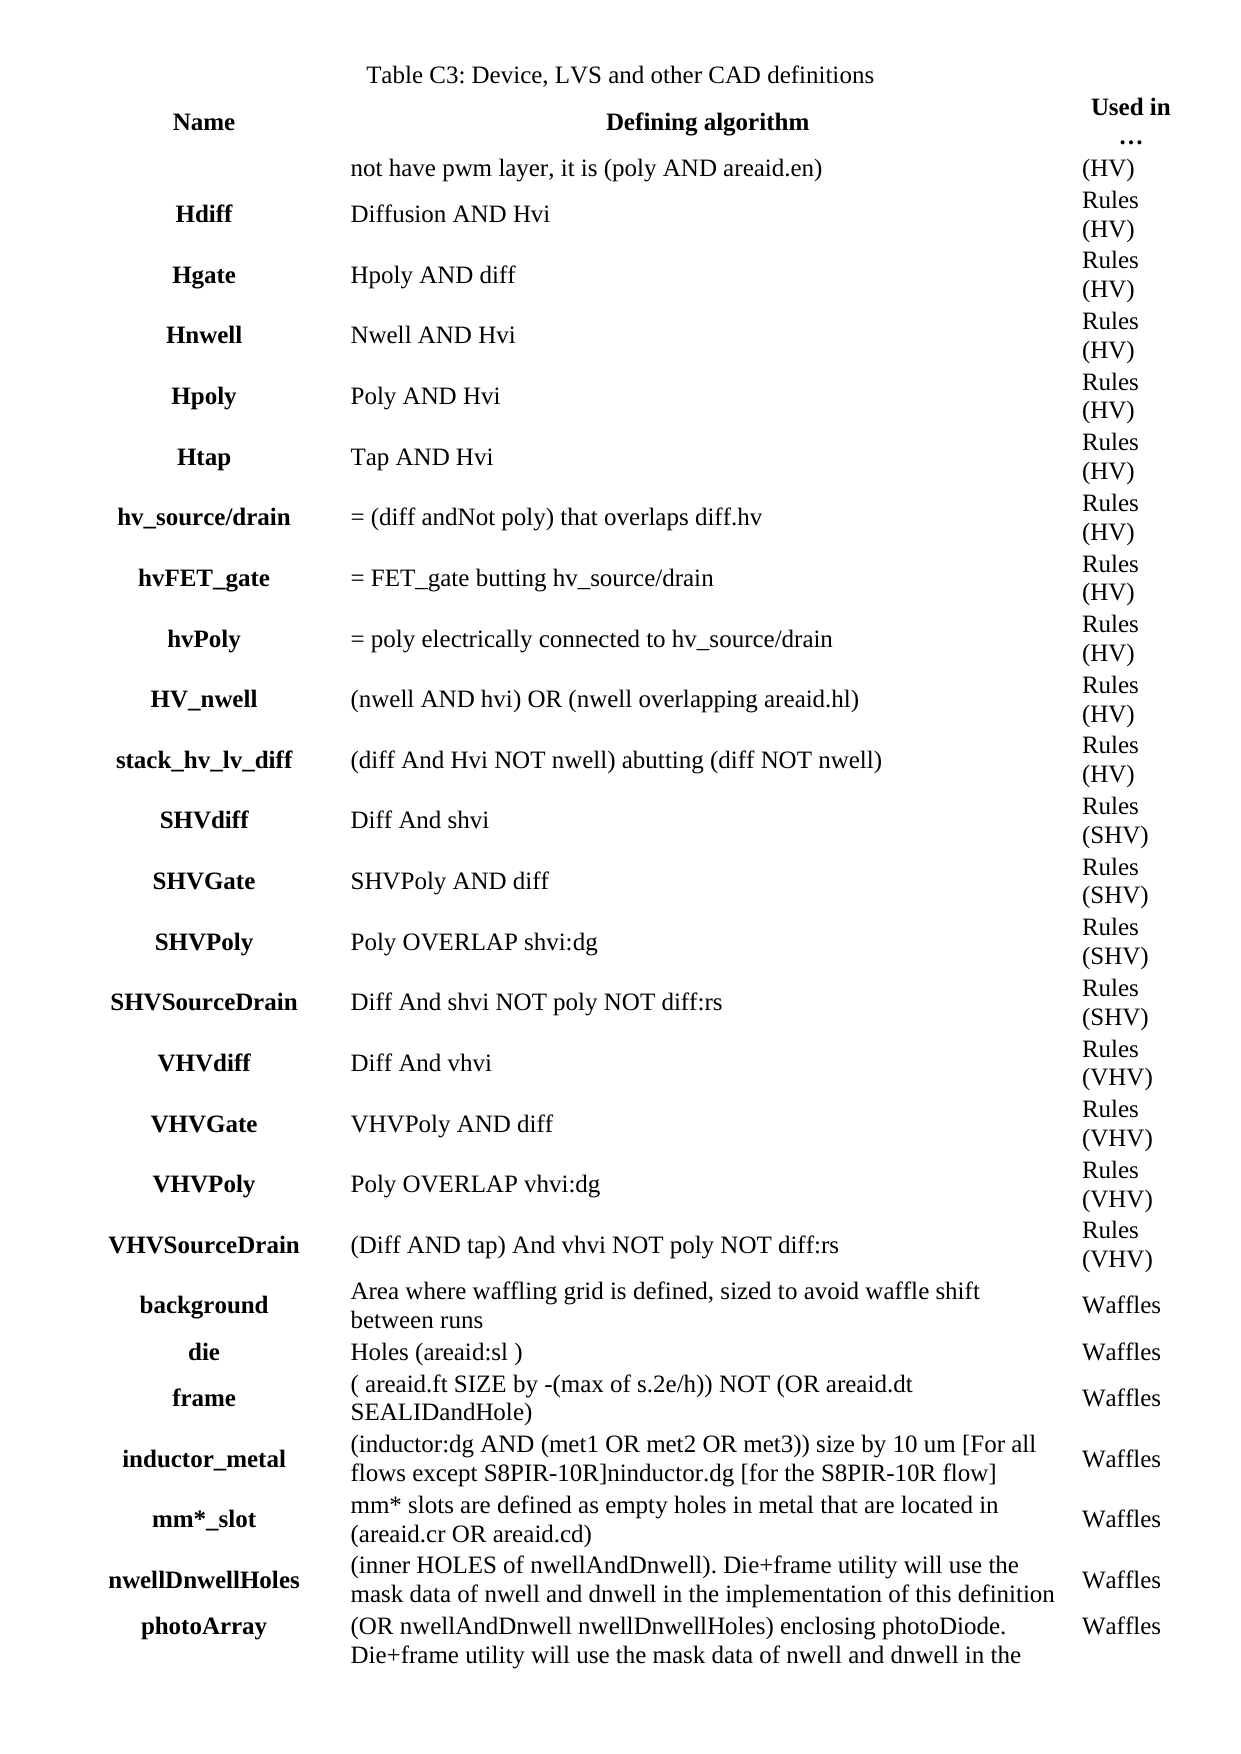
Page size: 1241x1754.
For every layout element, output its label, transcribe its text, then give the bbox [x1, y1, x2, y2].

table_cell Waffles [1080, 1335, 1181, 1367]
table_cell frame [59, 1367, 349, 1428]
table_cell Poly OVERLAP shvi:dg [349, 911, 1066, 972]
table_cell [1073, 729, 1080, 790]
table_cell Rules (SHV) [1080, 850, 1181, 911]
table_cell [1066, 547, 1073, 608]
table_cell [1066, 1367, 1073, 1428]
table_cell [1073, 152, 1080, 183]
table_cell [1066, 487, 1073, 547]
table_cell Waffles [1080, 1367, 1181, 1428]
table_cell SHVPoly AND diff [349, 850, 1066, 911]
table_cell [1066, 184, 1073, 244]
table_cell [1066, 608, 1073, 668]
table_cell Waffles [1080, 1549, 1181, 1610]
table_cell Hgate [59, 244, 349, 305]
table_cell mm*_slot [59, 1489, 349, 1549]
table_cell Name [59, 91, 349, 152]
table_cell [1073, 1154, 1080, 1214]
table_cell [1073, 426, 1080, 487]
table_cell nwellDnwellHoles [59, 1549, 349, 1610]
table_cell [1066, 790, 1073, 850]
table_cell Rules (HV) [1080, 669, 1181, 729]
table_cell Rules (SHV) [1080, 911, 1181, 972]
table_cell [1073, 305, 1080, 365]
table_cell inductor_metal [59, 1428, 349, 1488]
table_cell SHVGate [59, 850, 349, 911]
table_cell hvFET_gate [59, 547, 349, 608]
table_cell [1066, 911, 1073, 972]
table_cell Rules (VHV) [1080, 1214, 1181, 1275]
table_cell Rules (VHV) [1080, 1093, 1181, 1153]
table_cell [1066, 305, 1073, 365]
table_cell Defining algorithm [349, 91, 1066, 152]
table_cell [1066, 1214, 1073, 1275]
table_cell SHVPoly [59, 911, 349, 972]
table_cell Tap AND Hvi [349, 426, 1066, 487]
table_cell [1066, 1610, 1073, 1670]
table_cell [1066, 426, 1073, 487]
table_cell [1073, 972, 1080, 1032]
table_cell Hnwell [59, 305, 349, 365]
table_cell VHVPoly [59, 1154, 349, 1214]
table_cell [1073, 1489, 1080, 1549]
table_cell [1066, 1549, 1073, 1610]
table_cell [1066, 1489, 1073, 1549]
table_cell [1073, 850, 1080, 911]
table_cell Hpoly AND diff [349, 244, 1066, 305]
table_cell hvPoly [59, 608, 349, 668]
table_cell Diff And vhvi [349, 1032, 1066, 1093]
table_cell [1066, 850, 1073, 911]
table_cell Hdiff [59, 184, 349, 244]
table_cell SHVSourceDrain [59, 972, 349, 1032]
table_header Table C3: Device, LVS and other CAD definitions [59, 59, 1181, 91]
table_cell [1073, 669, 1080, 729]
table_cell [1073, 1032, 1080, 1093]
table_cell hv_source/drain [59, 487, 349, 547]
table_cell (HV) [1080, 152, 1181, 183]
table_cell Waffles [1080, 1610, 1181, 1670]
table_cell [1066, 1275, 1073, 1335]
table_cell Nwell AND Hvi [349, 305, 1066, 365]
table_cell Poly AND Hvi [349, 365, 1066, 426]
table_cell Rules (HV) [1080, 365, 1181, 426]
table_cell [1066, 729, 1073, 790]
table_cell [1073, 1275, 1080, 1335]
table_cell (Diff AND tap) And vhvi NOT poly NOT diff:rs [349, 1214, 1066, 1275]
table_cell stack_hv_lv_diff [59, 729, 349, 790]
table_cell photoArray [59, 1610, 349, 1670]
table_cell = poly electrically connected to hv_source/drain [349, 608, 1066, 668]
table_cell [1073, 1214, 1080, 1275]
table_cell [1066, 1428, 1073, 1488]
table_cell VHVdiff [59, 1032, 349, 1093]
table_cell [1073, 547, 1080, 608]
table_cell Diff And shvi [349, 790, 1066, 850]
table_cell [1066, 972, 1073, 1032]
table_cell [1073, 1093, 1080, 1153]
table_cell Diffusion AND Hvi [349, 184, 1066, 244]
table_cell Rules (SHV) [1080, 972, 1181, 1032]
table_cell [1073, 608, 1080, 668]
table_cell background [59, 1275, 349, 1335]
table_cell Htap [59, 426, 349, 487]
table_cell [1066, 91, 1073, 152]
table_cell die [59, 1335, 349, 1367]
table_cell Holes (areaid:sl ) [349, 1335, 1066, 1367]
table_cell [1073, 1428, 1080, 1488]
table_cell Rules (VHV) [1080, 1154, 1181, 1214]
table_cell [1073, 1610, 1080, 1670]
table_cell Used in … [1080, 91, 1181, 152]
table_cell [1073, 911, 1080, 972]
table_cell Rules (HV) [1080, 305, 1181, 365]
table_cell Rules (HV) [1080, 244, 1181, 305]
table_cell [1073, 487, 1080, 547]
table_cell (diff And Hvi NOT nwell) abutting (diff NOT nwell) [349, 729, 1066, 790]
table_cell [1073, 244, 1080, 305]
table_cell VHVPoly AND diff [349, 1093, 1066, 1153]
table_cell [1073, 184, 1080, 244]
table_cell [1066, 1335, 1073, 1367]
table_cell [1073, 1549, 1080, 1610]
table_cell Waffles [1080, 1489, 1181, 1549]
table_cell VHVSourceDrain [59, 1214, 349, 1275]
table_cell HV_nwell [59, 669, 349, 729]
table_cell [1066, 152, 1073, 183]
table_cell [1073, 1335, 1080, 1367]
table_cell (nwell AND hvi) OR (nwell overlapping areaid.hl) [349, 669, 1066, 729]
table_cell [1073, 790, 1080, 850]
table_cell Area where waffling grid is defined, sized to avoid waffle shift between runs [349, 1275, 1066, 1335]
table_cell [1073, 91, 1080, 152]
table_cell Waffles [1080, 1428, 1181, 1488]
table_cell VHVGate [59, 1093, 349, 1153]
table_cell (OR nwellAndDnwell nwellDnwellHoles) enclosing photoDiode. Die+frame utility will use the mask data of nwell and dnwell in the [349, 1610, 1066, 1670]
table_cell [1066, 244, 1073, 305]
table_cell = FET_gate butting hv_source/drain [349, 547, 1066, 608]
table_cell = (diff andNot poly) that overlaps diff.hv [349, 487, 1066, 547]
table_cell [1073, 1367, 1080, 1428]
table_cell [1066, 1154, 1073, 1214]
table_cell Poly OVERLAP vhvi:dg [349, 1154, 1066, 1214]
table_cell Rules (VHV) [1080, 1032, 1181, 1093]
table_cell Rules (HV) [1080, 547, 1181, 608]
table_cell ( areaid.ft SIZE by -(max of s.2e/h)) NOT (OR areaid.dt SEALIDandHole) [349, 1367, 1066, 1428]
table_cell Rules (HV) [1080, 729, 1181, 790]
table_cell Rules (HV) [1080, 608, 1181, 668]
table_cell [1066, 365, 1073, 426]
table_cell Diff And shvi NOT poly NOT diff:rs [349, 972, 1066, 1032]
table_cell [1066, 1032, 1073, 1093]
table_cell Rules (HV) [1080, 487, 1181, 547]
table_cell Hpoly [59, 365, 349, 426]
table_cell Rules (HV) [1080, 426, 1181, 487]
table_cell Rules (HV) [1080, 184, 1181, 244]
table_cell not have pwm layer, it is (poly AND areaid.en) [349, 152, 1066, 183]
table_cell [1066, 669, 1073, 729]
table_cell mm* slots are defined as empty holes in metal that are located in (areaid.cr OR areaid.cd) [349, 1489, 1066, 1549]
table_cell [1066, 1093, 1073, 1153]
table_cell (inductor:dg AND (met1 OR met2 OR met3)) size by 10 um [For all flows except S8PIR-10R]ninductor.dg [for the S8PIR-10R flow] [349, 1428, 1066, 1488]
table_cell Rules (SHV) [1080, 790, 1181, 850]
table_cell (inner HOLES of nwellAndDnwell). Die+frame utility will use the mask data of nwell and dnwell in the implementation of this definition [349, 1549, 1066, 1610]
table_cell Waffles [1080, 1275, 1181, 1335]
table_cell [59, 152, 349, 183]
table_cell [1073, 365, 1080, 426]
table_cell SHVdiff [59, 790, 349, 850]
